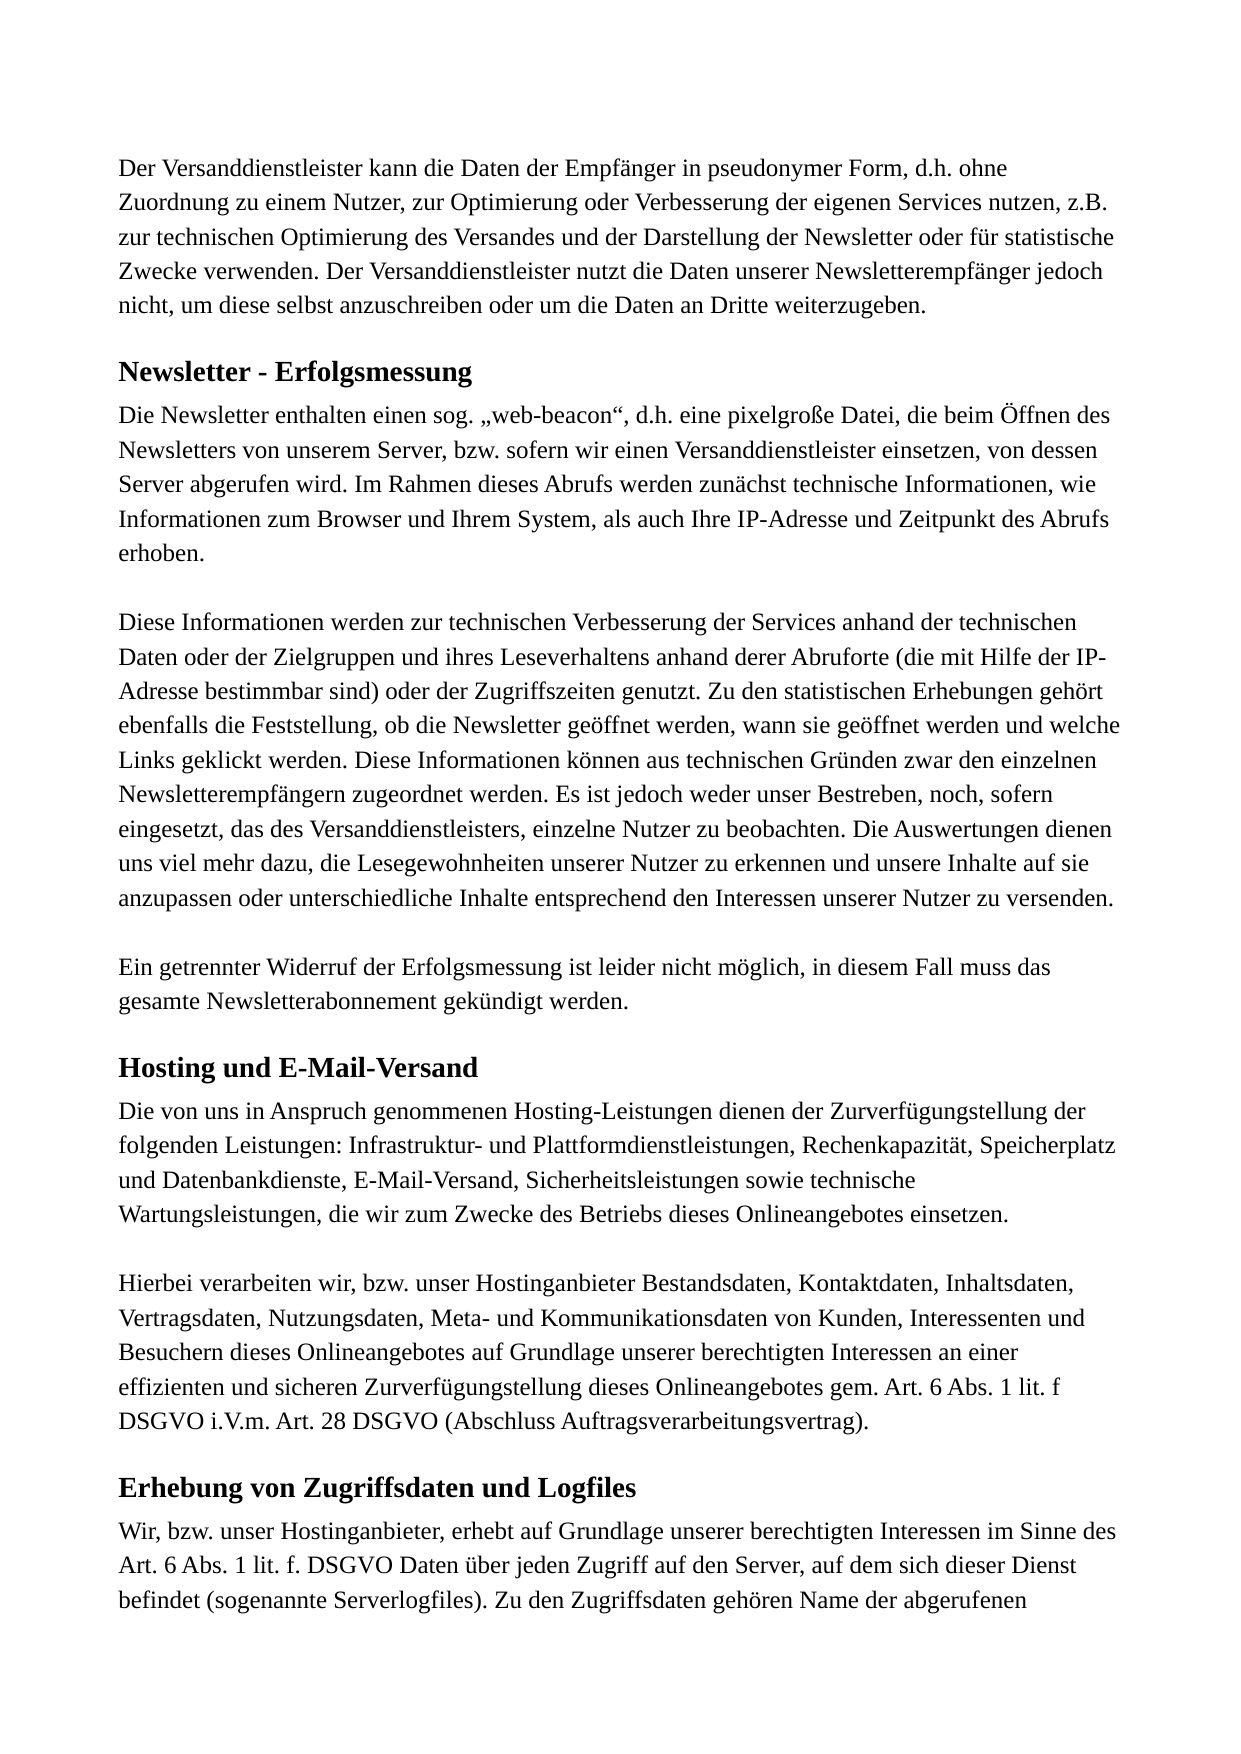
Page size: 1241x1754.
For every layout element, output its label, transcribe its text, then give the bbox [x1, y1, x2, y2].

text Wir, bzw. unser Hostinganbieter, erhebt auf Grundlage unserer berechtigten Interessen im Sinne des Art. 6 Abs. 1 lit. f. DSGVO Daten über jeden Zugriff auf den Server, auf dem sich dieser Dienst befindet (sogenannte Serverlogfiles). Zu den Zugriffsdaten gehören Name der abgerufenen [118, 1516, 1122, 1614]
subtitle Erhebung von Zugriffsdaten und Logfiles [118, 1470, 1122, 1503]
subtitle Hosting und E-Mail-Versand [118, 1050, 1122, 1083]
subtitle Newsletter - Erfolgsmessung [118, 354, 1122, 388]
text Der Versanddienstleister kann die Daten der Empfänger in pseudonymer Form, d.h. ohne Zuordnung zu einem Nutzer, zur Optimierung oder Verbesserung der eigenen Services nutzen, z.B. zur technischen Optimierung des Versandes und der Darstellung der Newsletter oder für statistische Zwecke verwenden. Der Versanddienstleister nutzt die Daten unserer Newsletterempfänger jedoch nicht, um diese selbst anzuschreiben oder um die Daten an Dritte weiterzugeben. [118, 118, 1122, 319]
text Die von uns in Anspruch genommenen Hosting-Leistungen dienen der Zurverfügungstellung der folgenden Leistungen: Infrastruktur- und Plattformdienstleistungen, Rechenkapazität, Speicherplatz und Datenbankdienste, E-Mail-Versand, Sicherheitsleistungen sowie technische Wartungsleistungen, die wir zum Zwecke des Betriebs dieses Onlineangebotes einsetzen. Hierbei verarbeiten wir, bzw. unser Hostinganbieter Bestandsdaten, Kontaktdaten, Inhaltsdaten, Vertragsdaten, Nutzungsdaten, Meta- und Kommunikationsdaten von Kunden, Interessenten und Besuchern dieses Onlineangebotes auf Grundlage unserer berechtigten Interessen an einer effizienten und sicheren Zurverfügungstellung dieses Onlineangebotes gem. Art. 6 Abs. 1 lit. f DSGVO i.V.m. Art. 28 DSGVO (Abschluss Auftragsverarbeitungsvertrag). [118, 1096, 1122, 1435]
text Die Newsletter enthalten einen sog. „web-beacon“, d.h. eine pixelgroße Datei, die beim Öffnen des Newsletters von unserem Server, bzw. sofern wir einen Versanddienstleister einsetzen, von dessen Server abgerufen wird. Im Rahmen dieses Abrufs werden zunächst technische Informationen, wie Informationen zum Browser und Ihrem System, als auch Ihre IP-Adresse und Zeitpunkt des Abrufs erhoben. Diese Informationen werden zur technischen Verbesserung der Services anhand der technischen Daten oder der Zielgruppen und ihres Leseverhaltens anhand derer Abruforte (die mit Hilfe der IP-Adresse bestimmbar sind) oder der Zugriffszeiten genutzt. Zu den statistischen Erhebungen gehört ebenfalls die Feststellung, ob die Newsletter geöffnet werden, wann sie geöffnet werden und welche Links geklickt werden. Diese Informationen können aus technischen Gründen zwar den einzelnen Newsletterempfängern zugeordnet werden. Es ist jedoch weder unser Bestreben, noch, sofern eingesetzt, das des Versanddienstleisters, einzelne Nutzer zu beobachten. Die Auswertungen dienen uns viel mehr dazu, die Lesegewohnheiten unserer Nutzer zu erkennen und unsere Inhalte auf sie anzupassen oder unterschiedliche Inhalte entsprechend den Interessen unserer Nutzer zu versenden. Ein getrennter Widerruf der Erfolgsmessung ist leider nicht möglich, in diesem Fall muss das gesamte Newsletterabonnement gekündigt werden. [118, 400, 1122, 1015]
